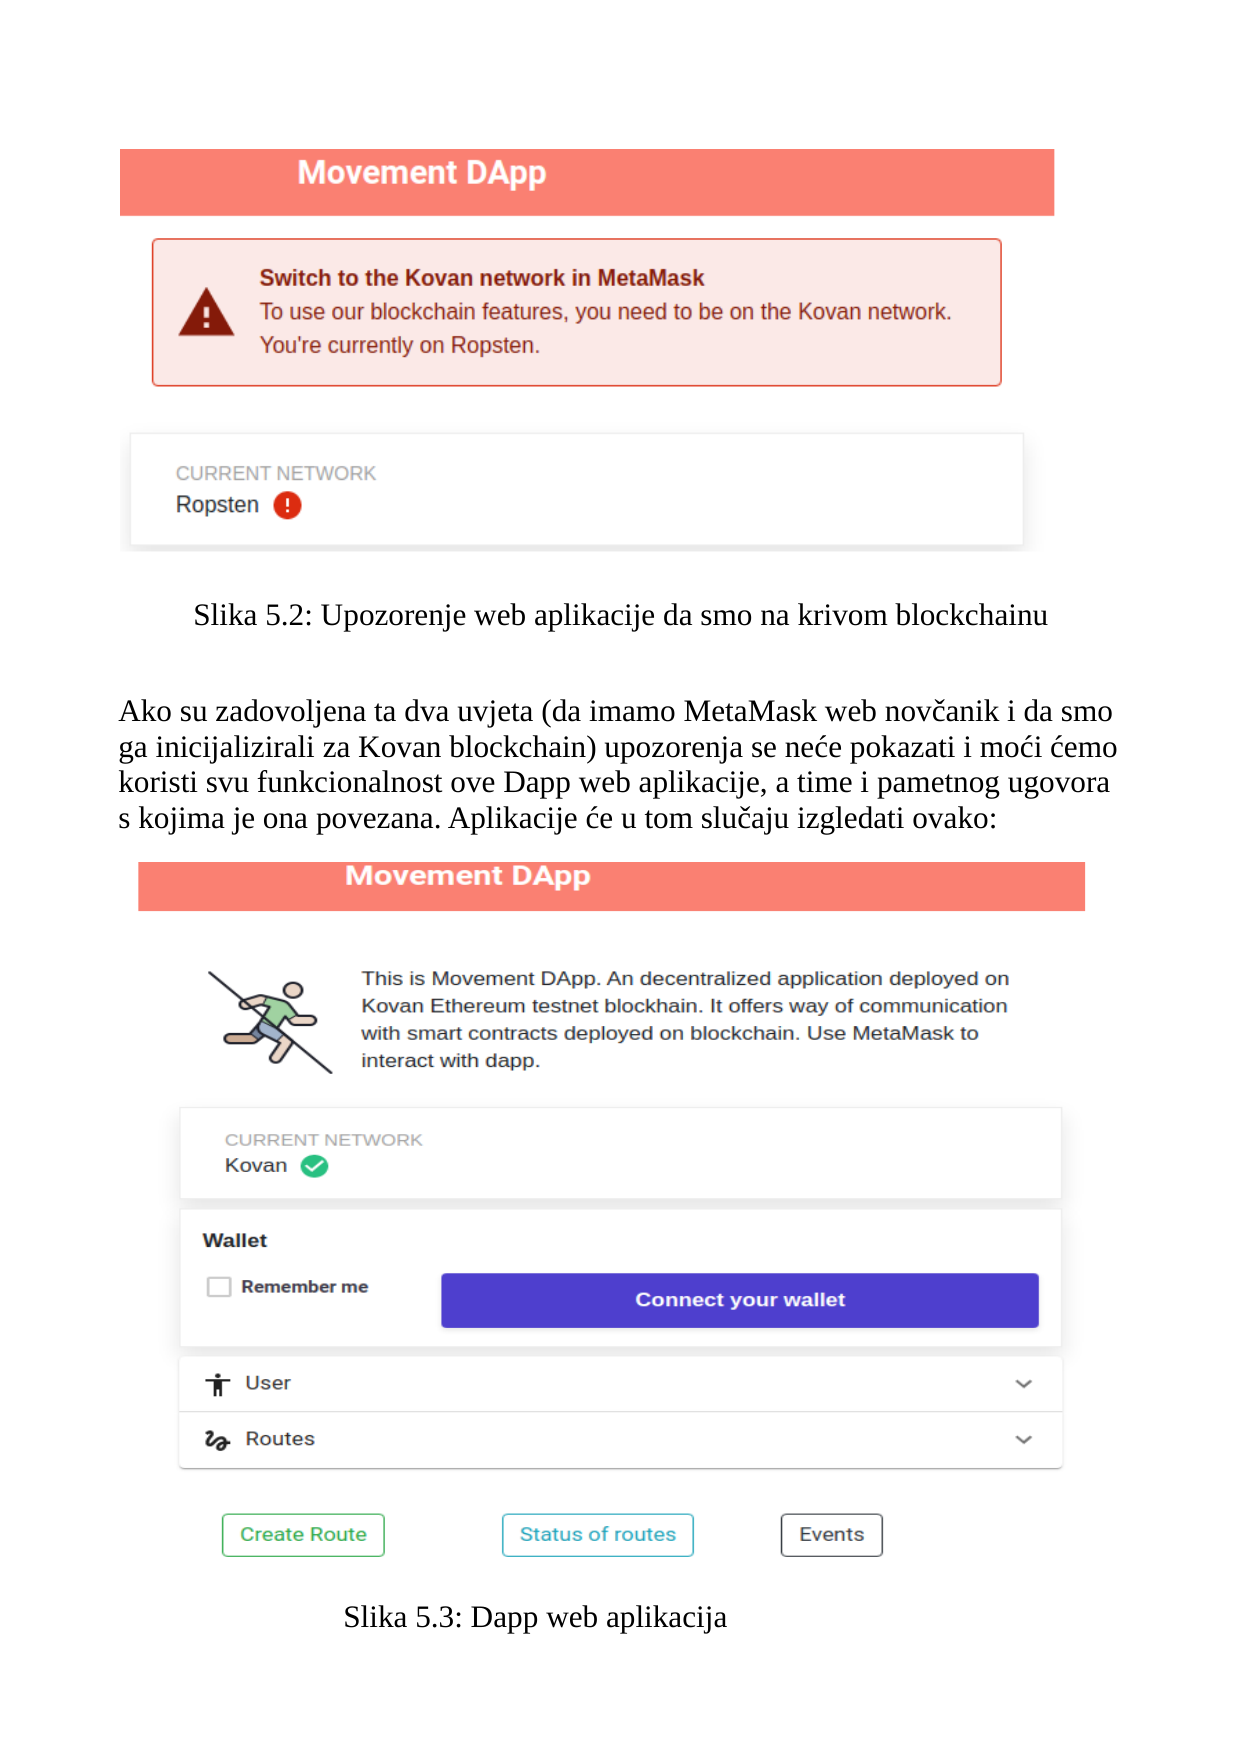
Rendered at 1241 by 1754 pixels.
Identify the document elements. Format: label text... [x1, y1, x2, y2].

picture [138, 862, 1086, 1582]
text Ako su zadovoljena ta dva uvjeta (da imamo MetaMask web novčanik i da smo ga inicijalizirali za Kovan blockchain) upozorenja se neće pokazati i moći ćemo koristi svu funkcionalnost ove Dapp web aplikacije, a time i pametnog ugovora s kojima je ona povezana. Aplikacije će u tom slučaju izgledati ovako: [118, 692, 1122, 836]
text Slika 5.3: Dapp web aplikacija [118, 1563, 1122, 1635]
text Slika 5.2: Upozorenje web aplikacije da smo na krivom blockchainu [118, 596, 1122, 632]
picture [120, 149, 1055, 553]
